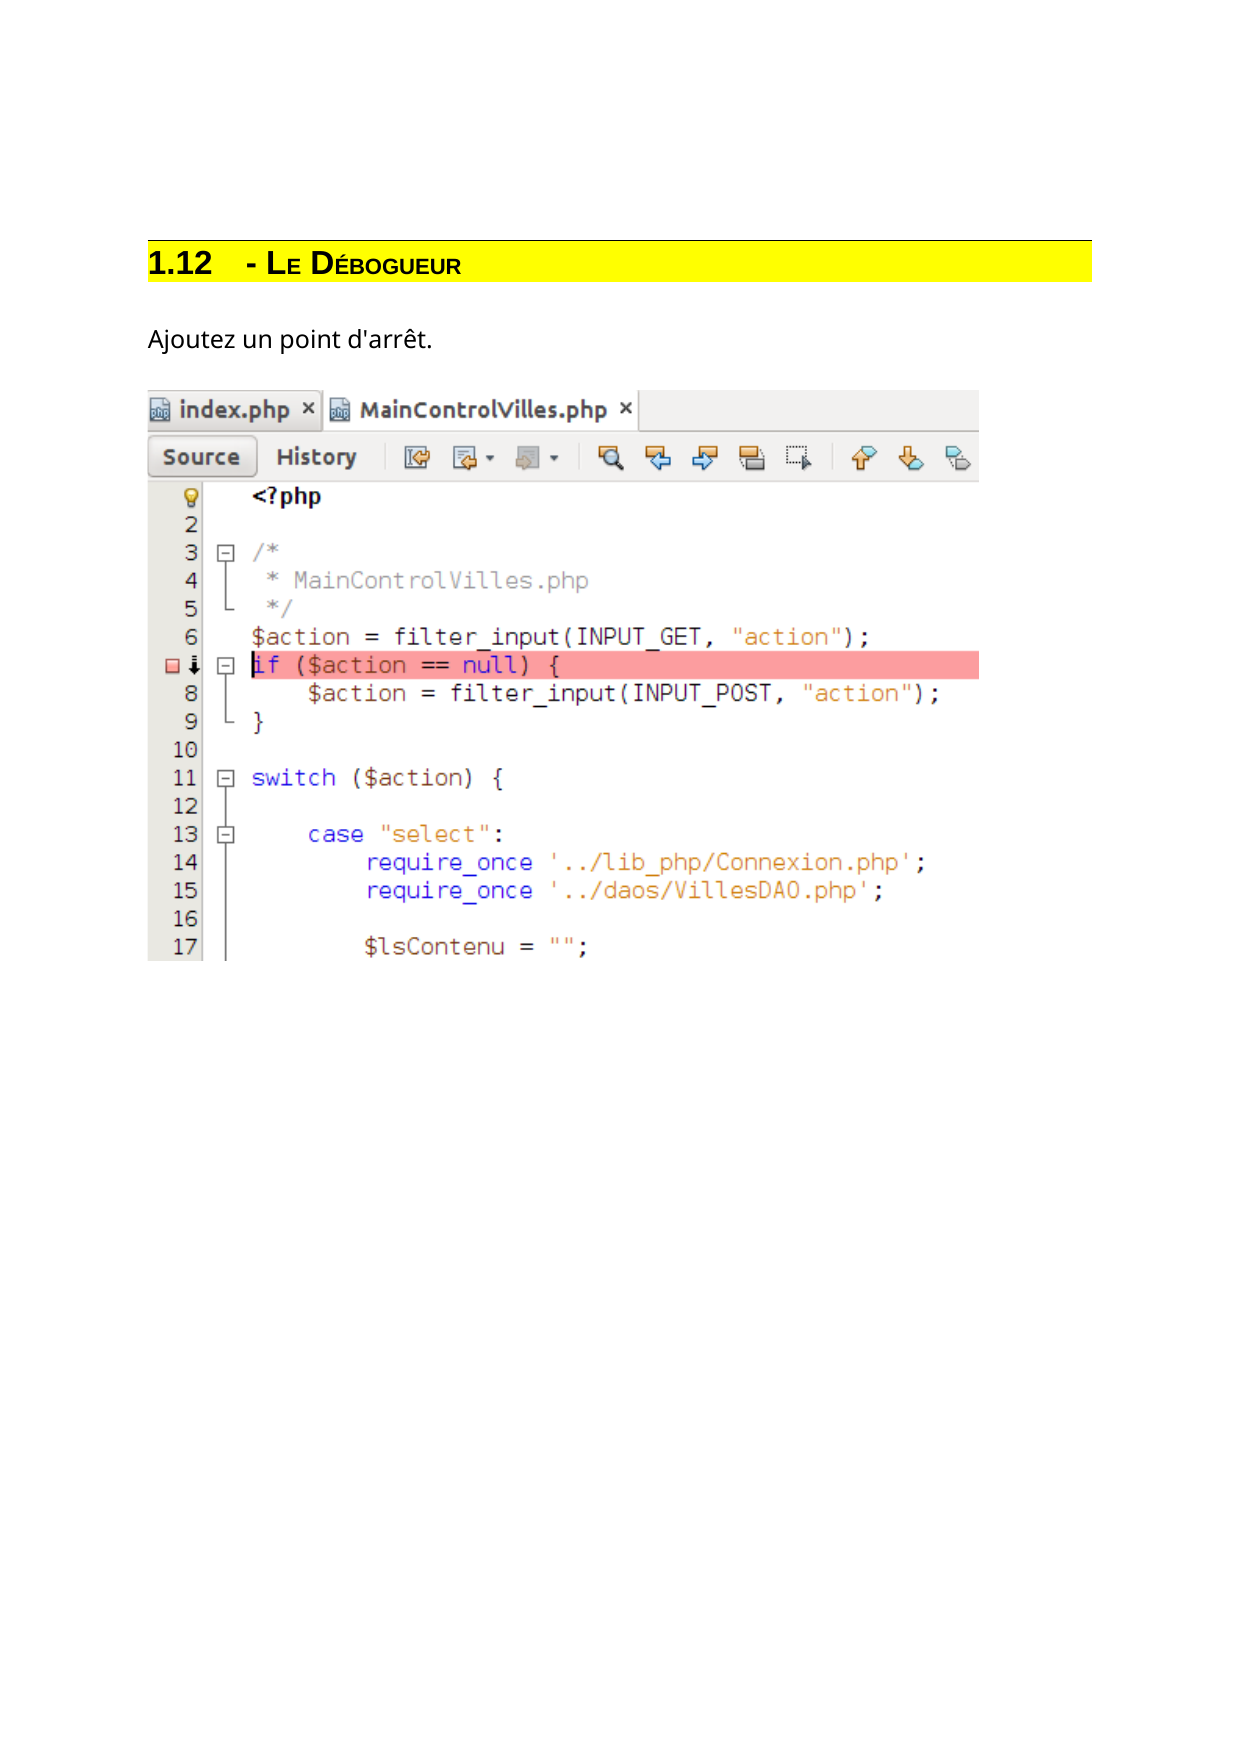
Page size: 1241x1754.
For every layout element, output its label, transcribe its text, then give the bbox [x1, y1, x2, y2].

text Ajoutez un point d'arrêt. [148, 322, 1092, 356]
picture [147, 390, 979, 961]
subtitle - Le Débogueur [148, 241, 1092, 282]
